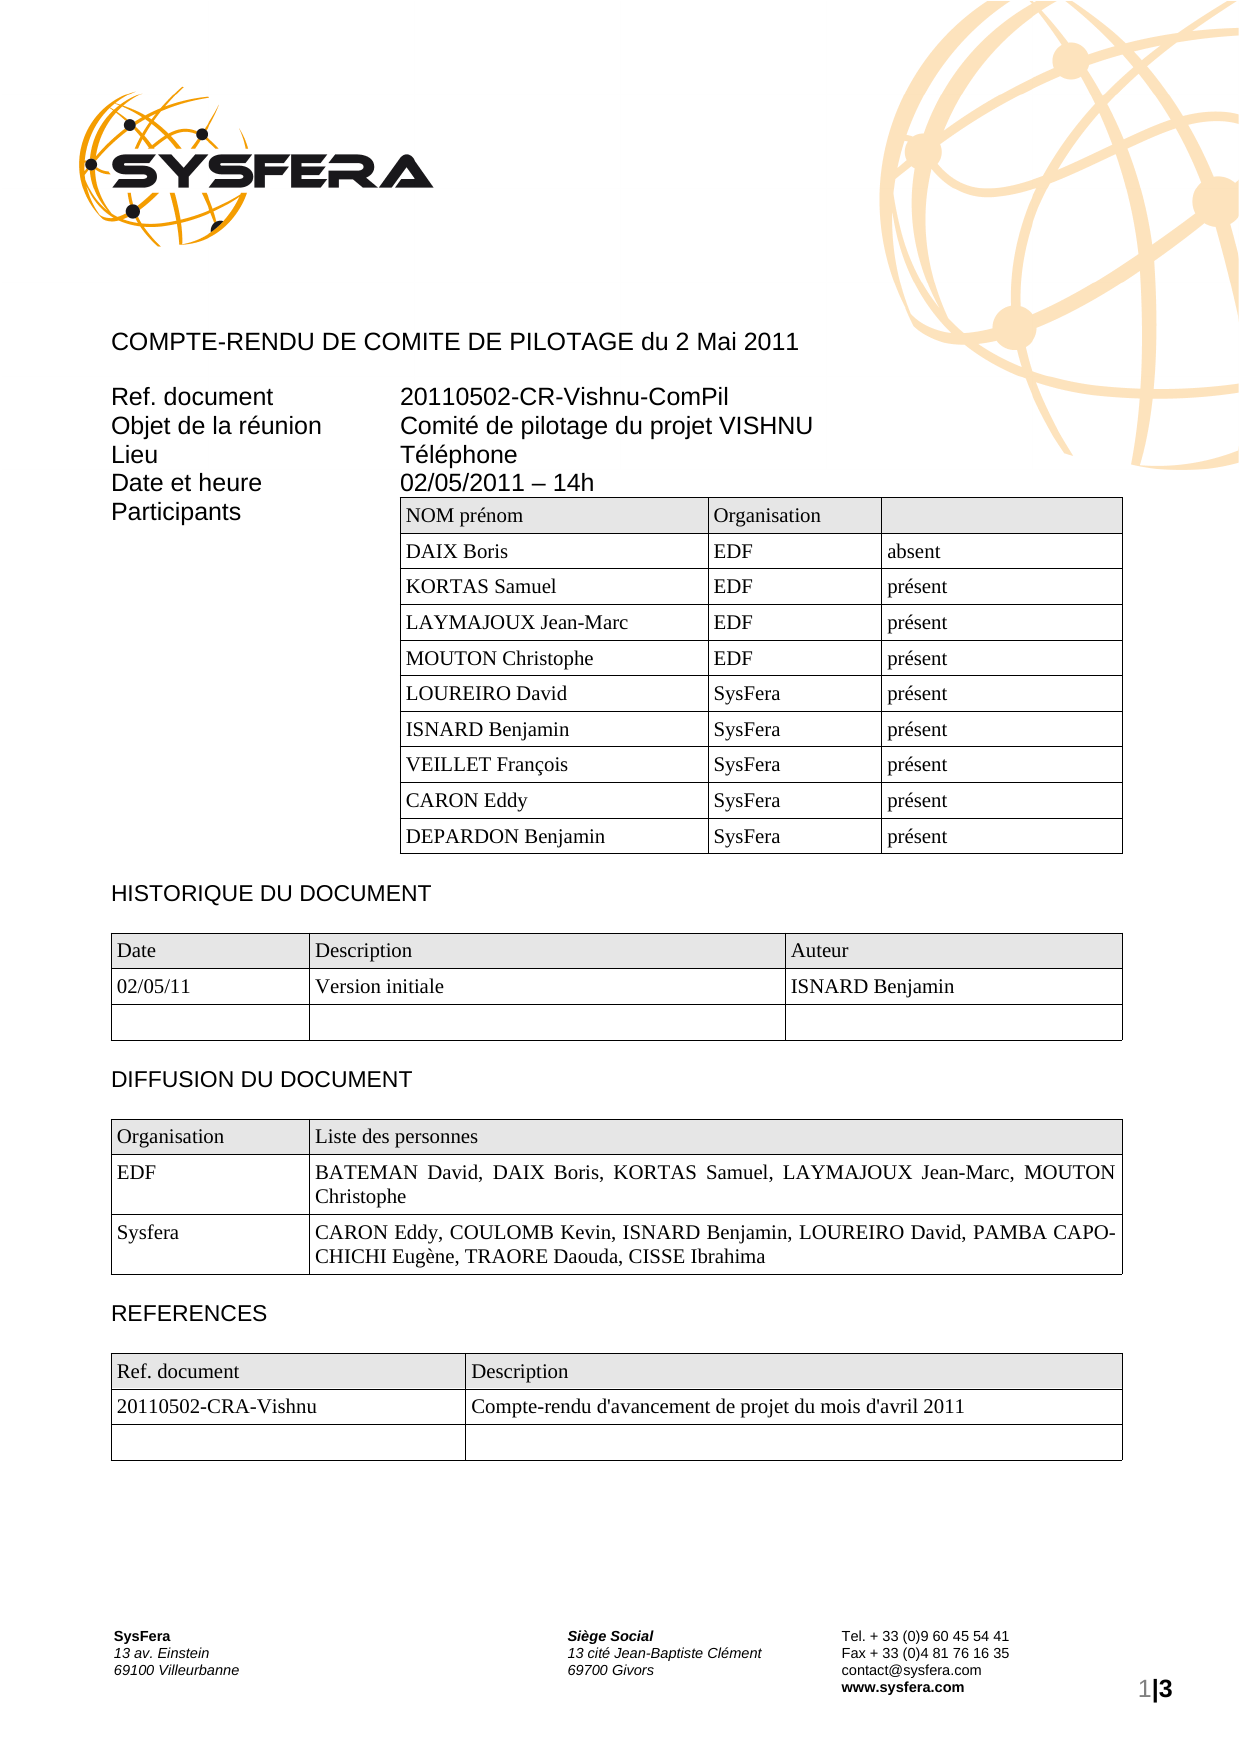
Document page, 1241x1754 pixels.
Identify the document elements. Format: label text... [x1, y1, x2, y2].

table_cell [786, 1005, 1122, 1039]
table_cell SysFera [709, 676, 881, 711]
table_cell Participants [111, 497, 400, 853]
table_cell EDF [709, 605, 881, 639]
text HISTORIQUE DU DOCUMENT [111, 880, 1122, 906]
table_cell 02/05/2011 – 14h [400, 472, 1122, 497]
table_header Auteur [786, 934, 1122, 968]
table_header [882, 498, 1122, 533]
text DIFFUSION DU DOCUMENT [111, 1066, 1122, 1092]
table_cell DEPARDON Benjamin [401, 819, 708, 853]
table_cell CARON Eddy [401, 783, 708, 818]
table_cell 20110502-CRA-Vishnu [112, 1390, 465, 1424]
table_cell EDF [112, 1155, 309, 1214]
table_cell Version initiale [310, 969, 785, 1004]
table_header Date [112, 934, 309, 968]
table_header Liste des personnes [310, 1120, 1122, 1154]
table_cell présent [882, 641, 1122, 675]
table_cell Compte-rendu d'avancement de projet du mois d'avril 2011 [466, 1390, 1122, 1424]
table_header Description [310, 934, 785, 968]
table_cell présent [882, 819, 1122, 853]
table_header Ref. document [112, 1354, 465, 1388]
table_cell EDF [709, 534, 881, 568]
table_cell EDF [709, 641, 881, 675]
table_cell SysFera [709, 712, 881, 746]
table_cell [310, 1005, 785, 1039]
table_cell MOUTON Christophe [401, 641, 708, 675]
table_header Description [466, 1354, 1122, 1388]
table_cell LOUREIRO David [401, 676, 708, 711]
table_cell [112, 1005, 309, 1039]
table_cell 02/05/11 [112, 969, 309, 1004]
table_cell présent [882, 605, 1122, 639]
table_cell EDF [709, 569, 881, 604]
table_cell CARON Eddy, COULOMB Kevin, ISNARD Benjamin, LOUREIRO David, PAMBA CAPO-CHICHI Eugène, TRAORE Daouda, CISSE Ibrahima [310, 1215, 1122, 1274]
table_cell présent [882, 712, 1122, 746]
table_cell LAYMAJOUX Jean-Marc [401, 605, 708, 639]
table_cell présent [882, 676, 1122, 711]
table_cell SysFera [709, 783, 881, 818]
table_cell BATEMAN David, DAIX Boris, KORTAS Samuel, LAYMAJOUX Jean-Marc, MOUTON Christophe [310, 1155, 1122, 1214]
table_cell SysFera [709, 747, 881, 782]
table_cell présent [882, 569, 1122, 604]
table_cell [466, 1425, 1122, 1460]
picture [2, 1, 1239, 470]
table_cell SysFera [709, 819, 881, 853]
table_cell VEILLET François [401, 747, 708, 782]
table_cell présent [882, 747, 1122, 782]
table_cell présent [882, 783, 1122, 818]
table_cell ISNARD Benjamin [401, 712, 708, 746]
table_cell ISNARD Benjamin [786, 969, 1122, 1004]
table_cell [112, 1425, 465, 1460]
table_cell absent [882, 534, 1122, 568]
table_header NOM prénom [401, 498, 708, 533]
table_cell KORTAS Samuel [401, 569, 708, 604]
table_header Organisation [112, 1120, 309, 1154]
text REFERENCES [111, 1300, 1122, 1326]
table_cell Sysfera [112, 1215, 309, 1274]
table_header Organisation [709, 498, 881, 533]
table_cell DAIX Boris [401, 534, 708, 568]
table_cell Date et heure [111, 472, 400, 497]
